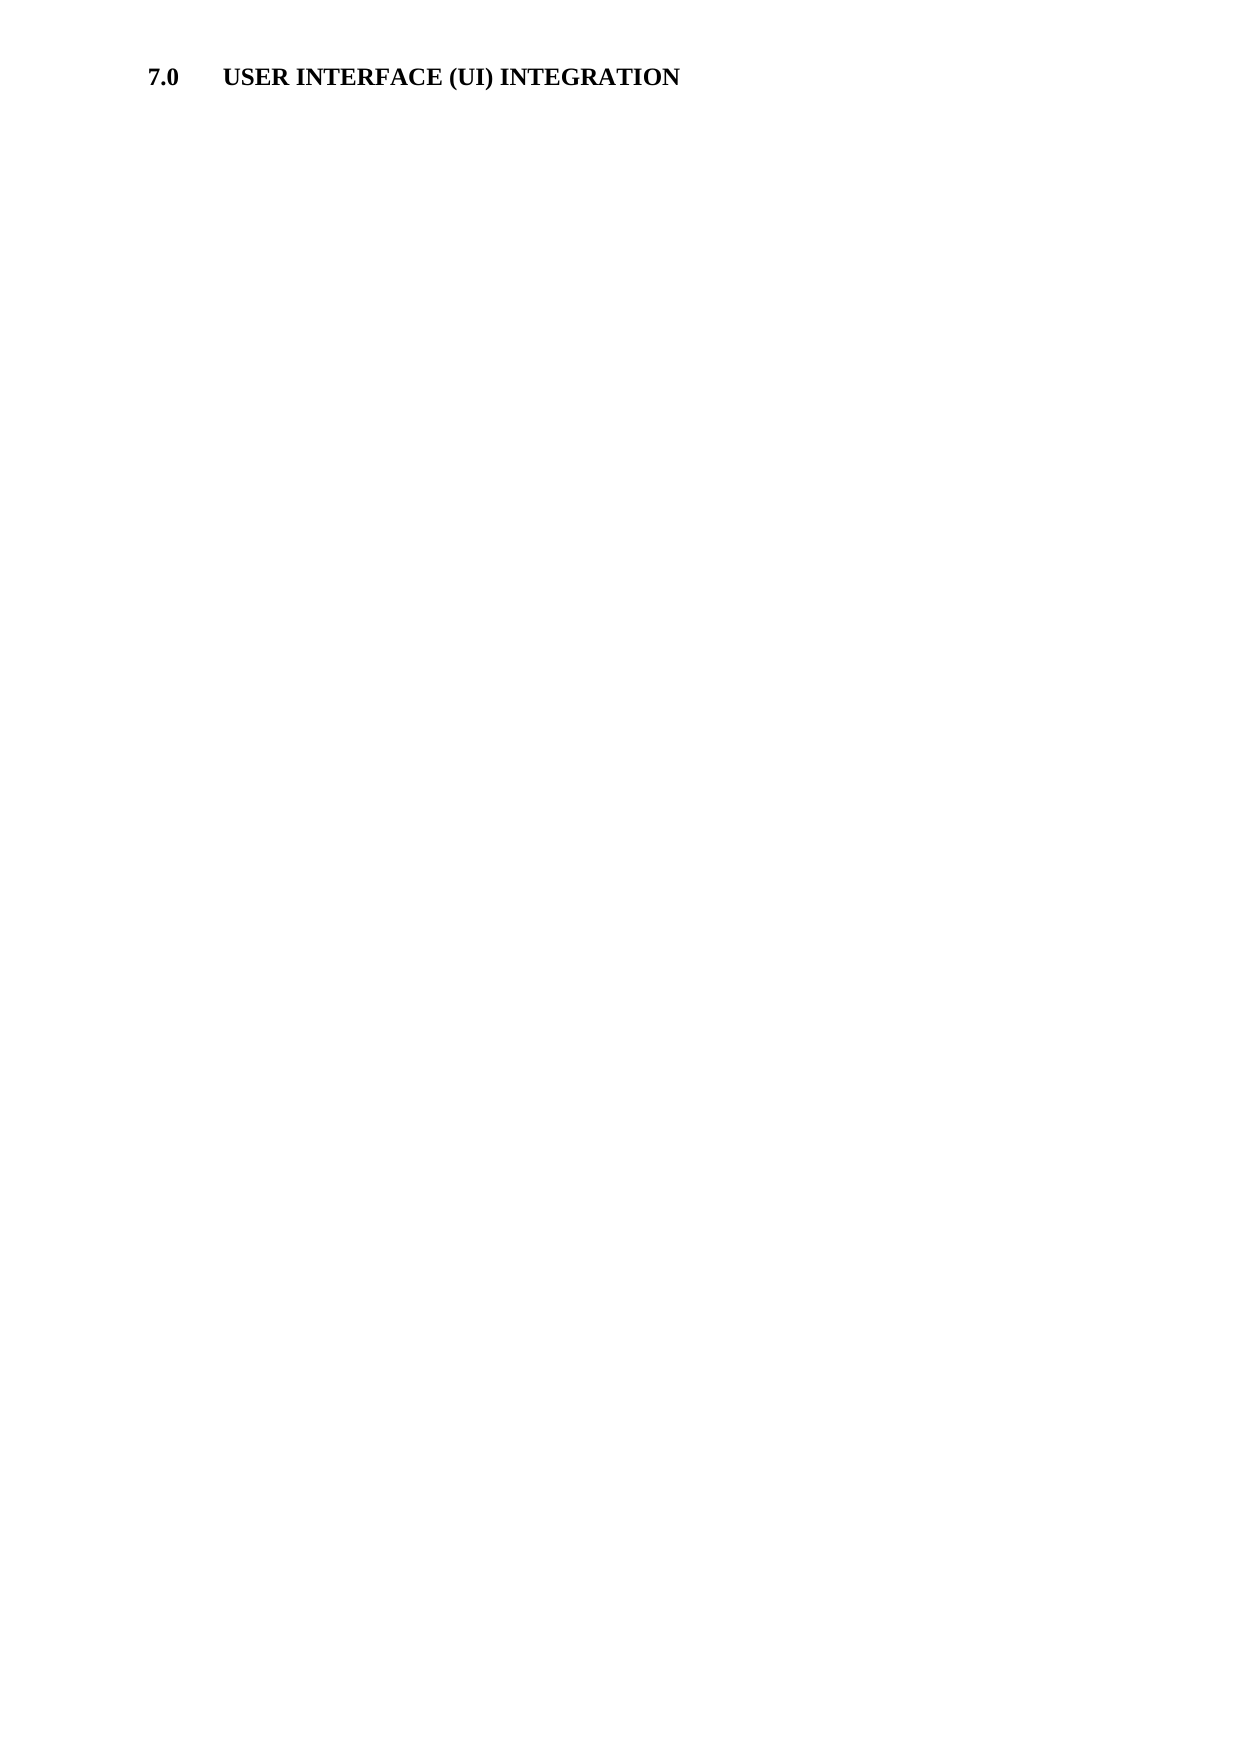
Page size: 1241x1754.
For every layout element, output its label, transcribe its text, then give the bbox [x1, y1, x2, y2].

text 7.0 USER INTERFACE (UI) INTEGRATION [148, 62, 1093, 177]
